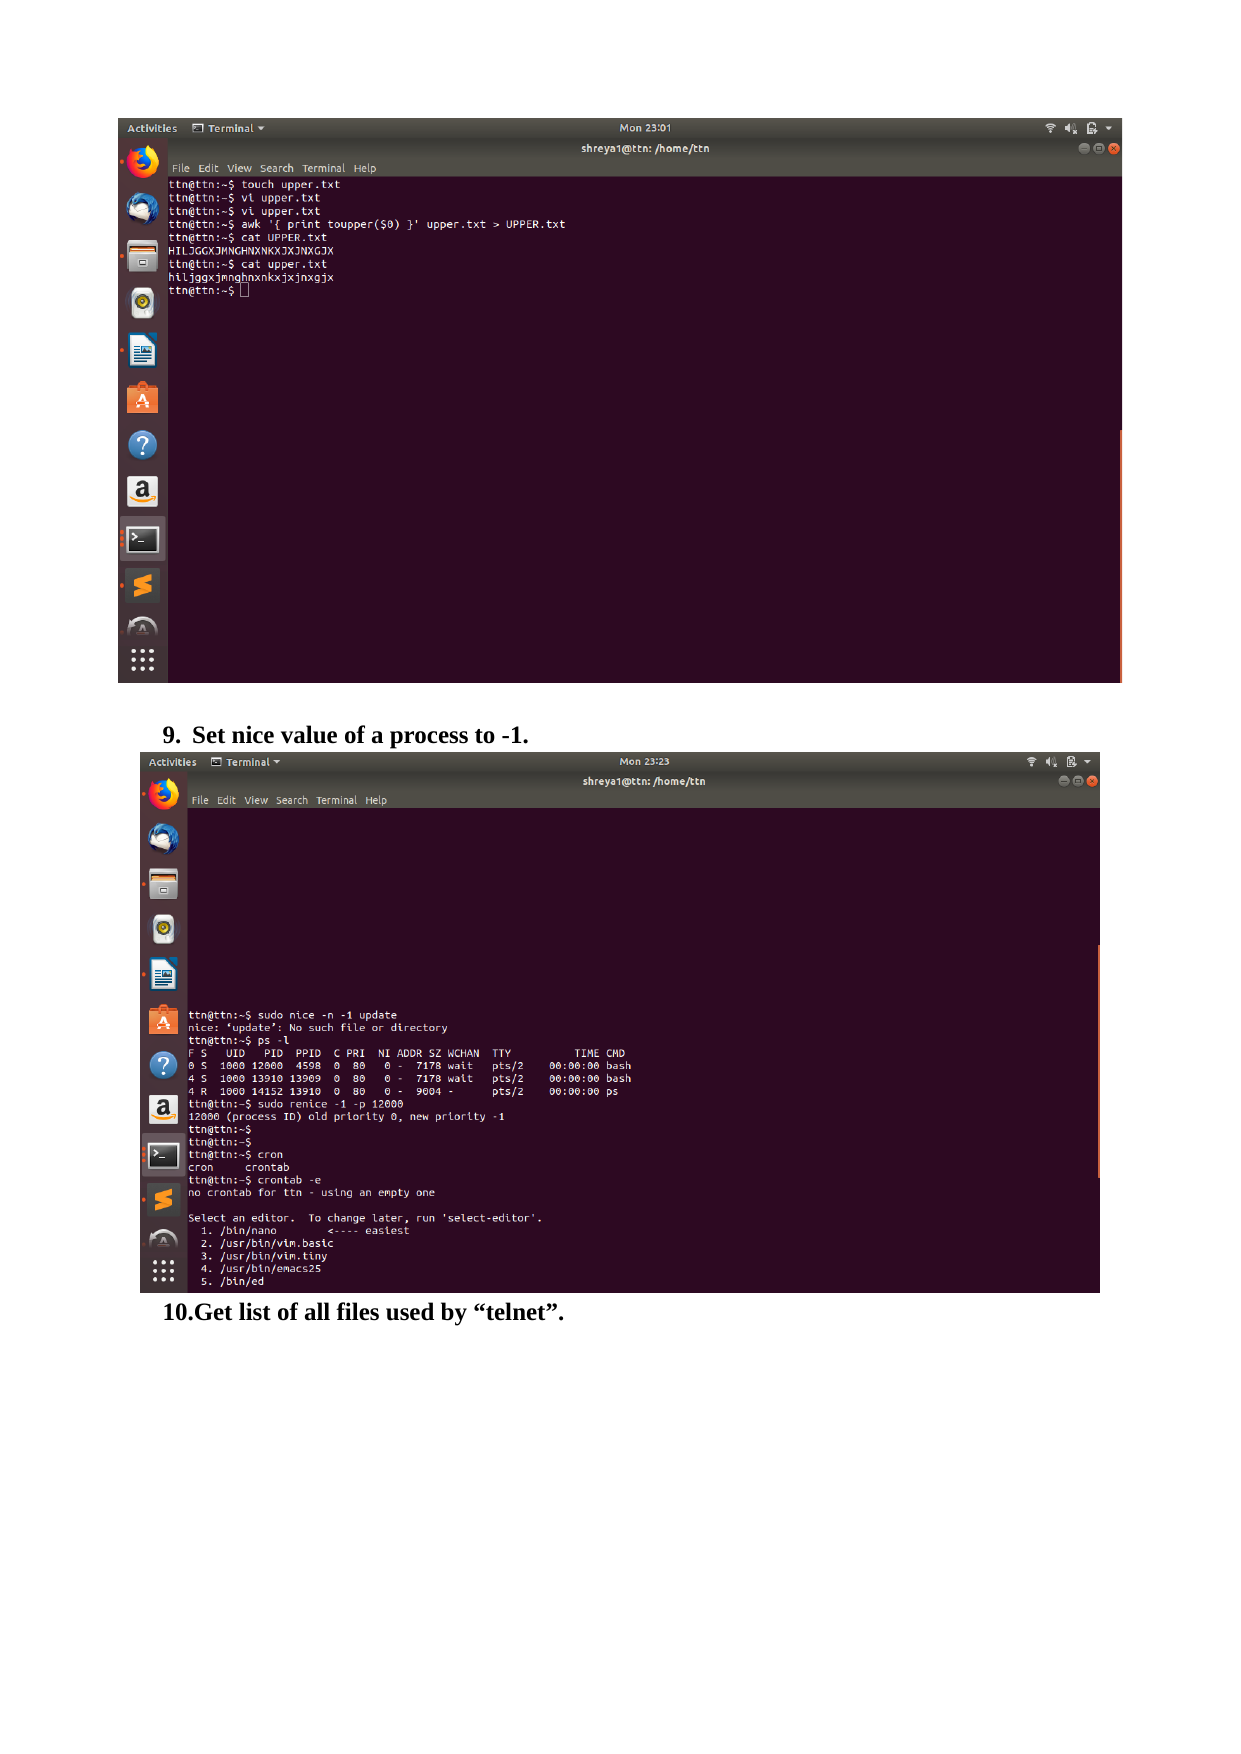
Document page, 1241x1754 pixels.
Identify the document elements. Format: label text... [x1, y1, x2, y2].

picture [140, 752, 1100, 1293]
picture [118, 118, 1123, 683]
list Get list of all files used by “telnet”. [162, 1219, 1122, 1325]
list Set nice value of a process to -1. [162, 720, 1122, 748]
